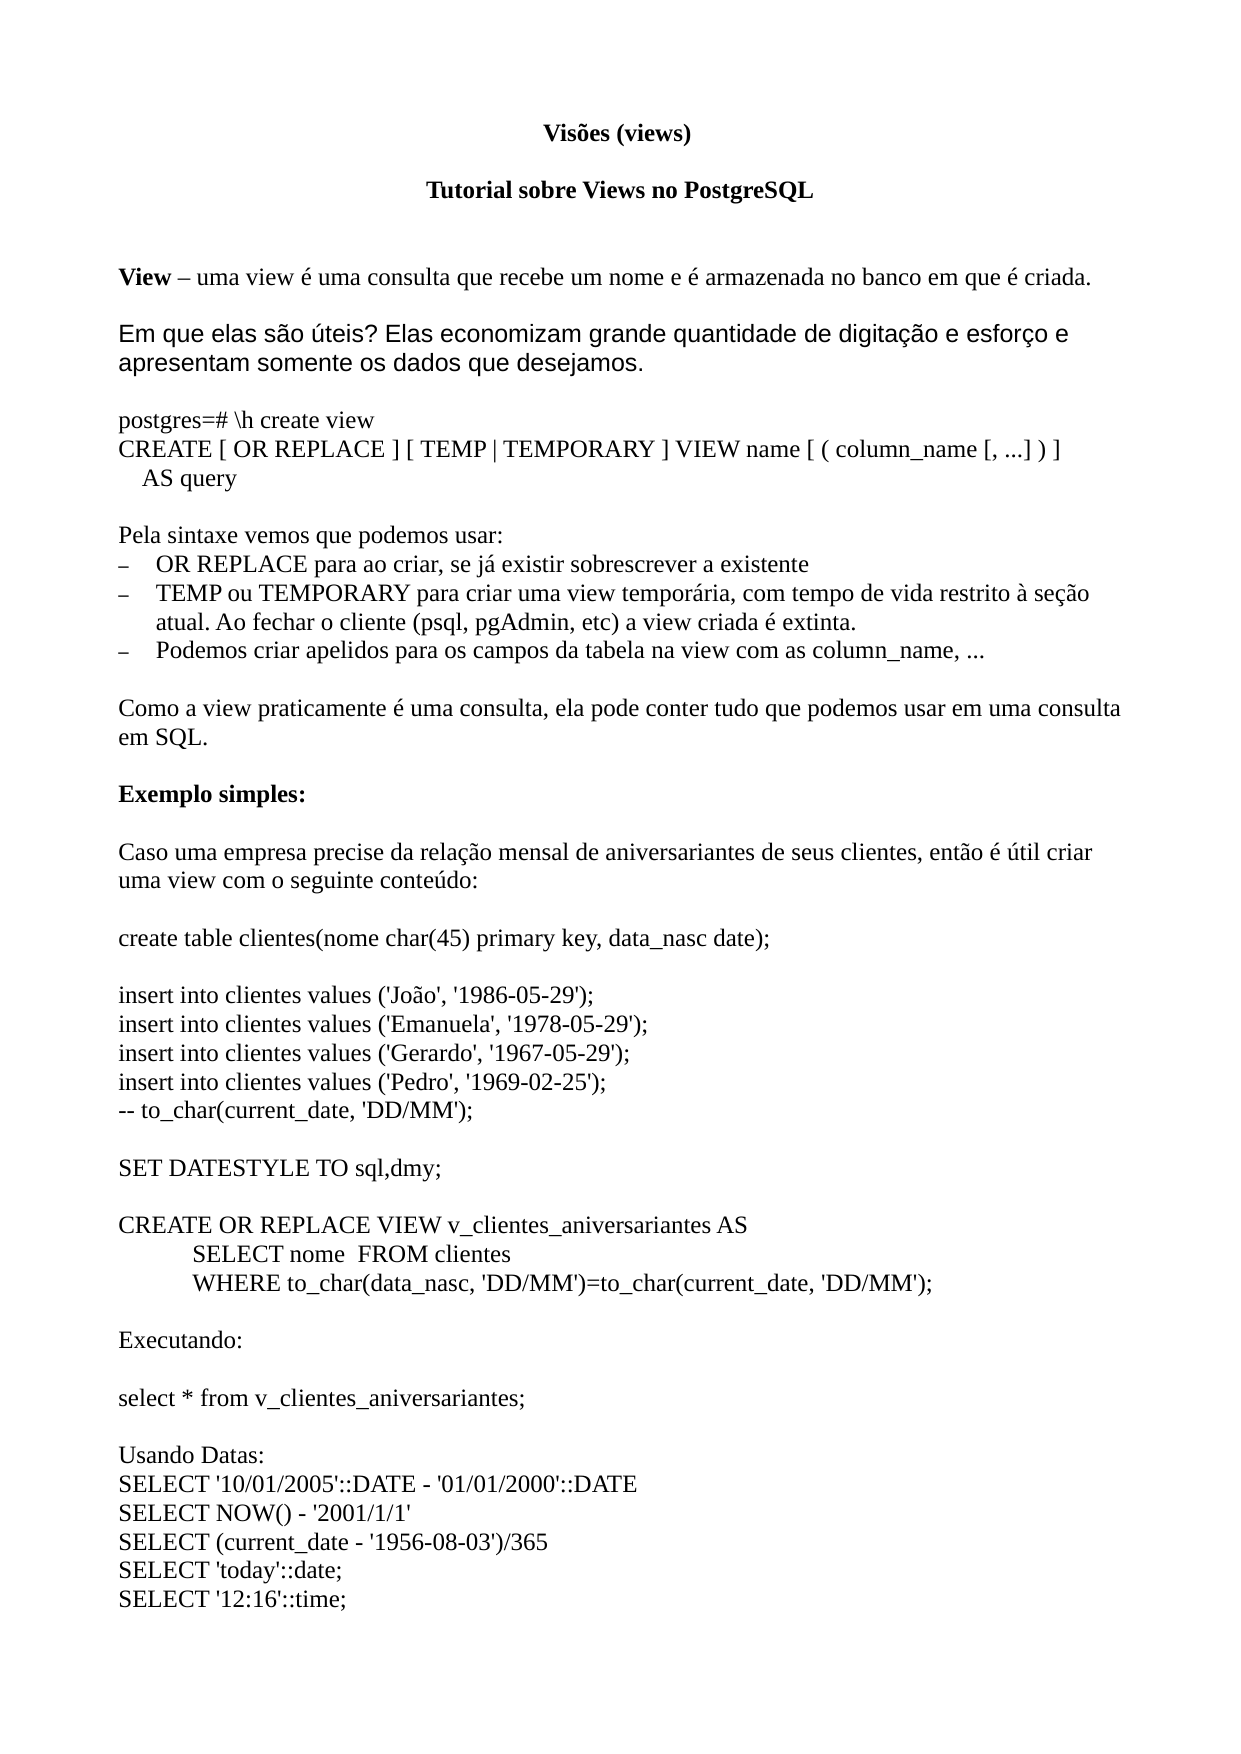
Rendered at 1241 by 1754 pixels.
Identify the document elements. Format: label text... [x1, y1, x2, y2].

list TEMP ou TEMPORARY para criar uma view temporária, com tempo de vida restrito à seção atual. Ao fechar o cliente (psql, pgAdmin, etc) a view criada é extinta. [118, 578, 1122, 636]
text create table clientes(nome char(45) primary key, data_nasc date); [118, 923, 1122, 952]
list Podemos criar apelidos para os campos da tabela na view com as column_name, ... [118, 636, 1122, 664]
text View – uma view é uma consulta que recebe um nome e é armazenada no banco em que é criada. [118, 262, 1122, 291]
text AS query [118, 463, 1122, 492]
text Pela sintaxe vemos que podemos usar: [118, 521, 1122, 549]
text SELECT NOW() - '2001/1/1' [118, 1498, 1122, 1527]
text Executando: [118, 1326, 1122, 1354]
text insert into clientes values ('Pedro', '1969-02-25'); [118, 1067, 1122, 1096]
text -- to_char(current_date, 'DD/MM'); [118, 1096, 1122, 1124]
text SELECT nome FROM clientes [118, 1239, 1122, 1268]
text WHERE to_char(data_nasc, 'DD/MM')=to_char(current_date, 'DD/MM'); [118, 1268, 1122, 1297]
text Visões (views) [118, 118, 1122, 147]
text insert into clientes values ('João', '1986-05-29'); [118, 981, 1122, 1009]
text Exemplo simples: [118, 779, 1122, 808]
text Tutorial sobre Views no PostgreSQL [118, 176, 1122, 204]
text CREATE OR REPLACE VIEW v_clientes_aniversariantes AS [118, 1211, 1122, 1239]
text SELECT '12:16'::time; [118, 1584, 1122, 1613]
text SELECT 'today'::date; [118, 1556, 1122, 1584]
text Como a view praticamente é uma consulta, ela pode conter tudo que podemos usar em uma consulta em SQL. [118, 693, 1122, 751]
text select * from v_clientes_aniversariantes; [118, 1383, 1122, 1412]
text SELECT '10/01/2005'::DATE - '01/01/2000'::DATE [118, 1469, 1122, 1498]
list OR REPLACE para ao criar, se já existir sobrescrever a existente [118, 549, 1122, 578]
text Usando Datas: [118, 1441, 1122, 1469]
text Caso uma empresa precise da relação mensal de aniversariantes de seus clientes, então é útil criar uma view com o seguinte conteúdo: [118, 837, 1122, 894]
text postgres=# \h create view [118, 406, 1122, 434]
text SET DATESTYLE TO sql,dmy; [118, 1153, 1122, 1182]
text Em que elas são úteis? Elas economizam grande quantidade de digitação e esforço e apresentam somente os dados que desejamos. [118, 319, 1122, 377]
text insert into clientes values ('Emanuela', '1978-05-29'); [118, 1009, 1122, 1038]
text SELECT (current_date - '1956-08-03')/365 [118, 1527, 1122, 1556]
text CREATE [ OR REPLACE ] [ TEMP | TEMPORARY ] VIEW name [ ( column_name [, ...] ) ] [118, 434, 1122, 463]
text insert into clientes values ('Gerardo', '1967-05-29'); [118, 1038, 1122, 1067]
